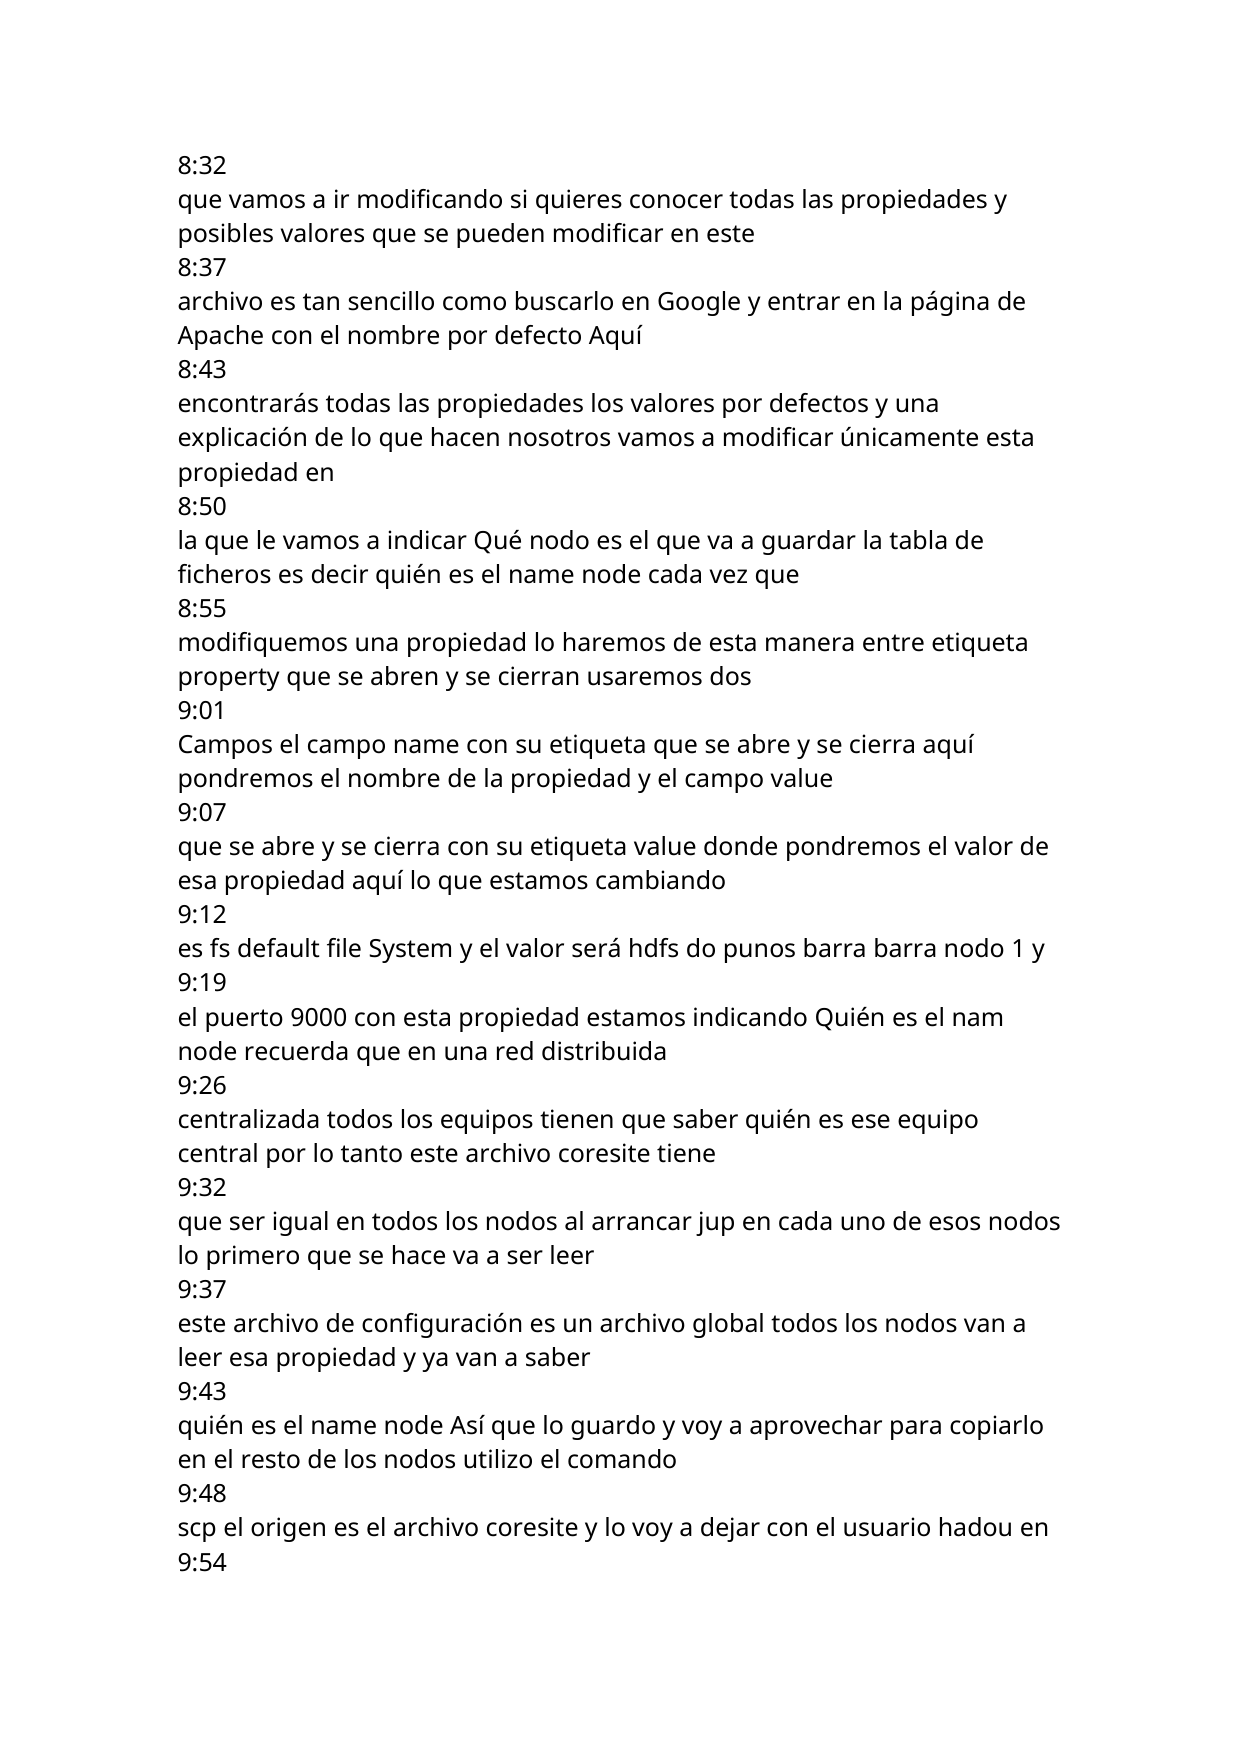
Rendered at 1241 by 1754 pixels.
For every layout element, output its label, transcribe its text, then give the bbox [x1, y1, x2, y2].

text que ser igual en todos los nodos al arrancar jup en cada uno de esos nodos lo primero que se hace va a ser leer [177, 1203, 1063, 1272]
text el puerto 9000 con esta propiedad estamos indicando Quién es el nam node recuerda que en una red distribuida [177, 999, 1063, 1067]
text 9:01 [177, 693, 1063, 727]
text 8:32 [177, 148, 1063, 182]
text 8:37 [177, 250, 1063, 284]
text que se abre y se cierra con su etiqueta value donde pondremos el valor de esa propiedad aquí lo que estamos cambiando [177, 829, 1063, 897]
text 9:32 [177, 1169, 1063, 1203]
text 9:12 [177, 897, 1063, 931]
text scp el origen es el archivo coresite y lo voy a dejar con el usuario hadou en [177, 1510, 1063, 1544]
text quién es el name node Así que lo guardo y voy a aprovechar para copiarlo en el resto de los nodos utilizo el comando [177, 1408, 1063, 1476]
text 9:07 [177, 795, 1063, 829]
text este archivo de configuración es un archivo global todos los nodos van a leer esa propiedad y ya van a saber [177, 1306, 1063, 1374]
text modifiquemos una propiedad lo haremos de esta manera entre etiqueta property que se abren y se cierran usaremos dos [177, 624, 1063, 693]
text encontrarás todas las propiedades los valores por defectos y una explicación de lo que hacen nosotros vamos a modificar únicamente esta propiedad en [177, 386, 1063, 488]
text 9:48 [177, 1476, 1063, 1510]
text 8:55 [177, 590, 1063, 624]
text Campos el campo name con su etiqueta que se abre y se cierra aquí pondremos el nombre de la propiedad y el campo value [177, 727, 1063, 795]
text centralizada todos los equipos tienen que saber quién es ese equipo central por lo tanto este archivo coresite tiene [177, 1101, 1063, 1169]
text 9:43 [177, 1374, 1063, 1408]
text 9:19 [177, 965, 1063, 999]
text 8:50 [177, 488, 1063, 522]
text 9:26 [177, 1067, 1063, 1101]
text 9:37 [177, 1272, 1063, 1306]
text 9:54 [177, 1544, 1063, 1578]
text que vamos a ir modificando si quieres conocer todas las propiedades y posibles valores que se pueden modificar en este [177, 182, 1063, 250]
text archivo es tan sencillo como buscarlo en Google y entrar en la página de Apache con el nombre por defecto Aquí [177, 284, 1063, 352]
text 8:43 [177, 352, 1063, 386]
text la que le vamos a indicar Qué nodo es el que va a guardar la tabla de ficheros es decir quién es el name node cada vez que [177, 522, 1063, 590]
text es fs default file System y el valor será hdfs do punos barra barra nodo 1 y [177, 931, 1063, 965]
